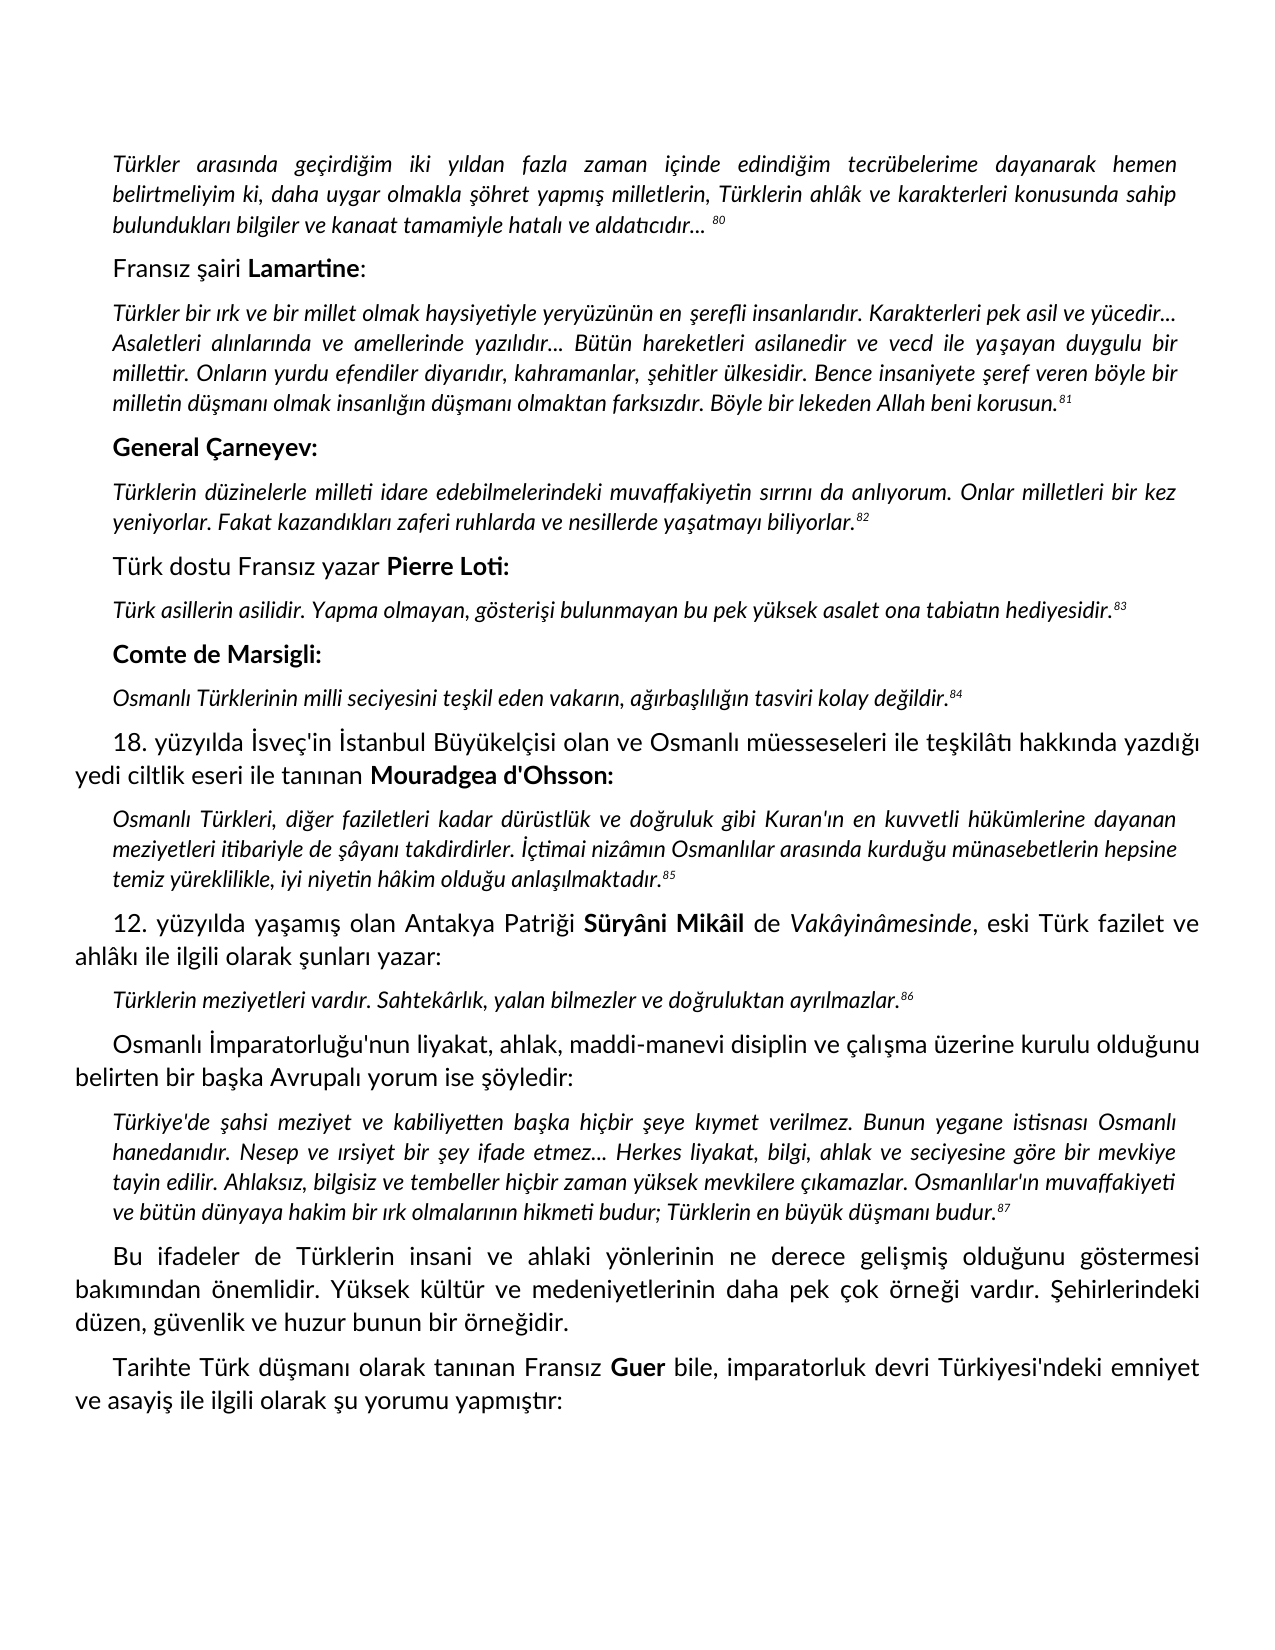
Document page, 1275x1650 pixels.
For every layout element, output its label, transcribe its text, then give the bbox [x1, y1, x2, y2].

text Tarihte Türk düşmanı olarak tanınan Fransız Guer bile, imparatorluk devri Türkiyesi'ndeki emniyet ve asayiş ile ilgili olarak şu yorumu yapmıştır: [75, 1352, 1200, 1415]
text General Çarneyev: [75, 432, 1200, 462]
text 18. yüzyılda İsveç'in İstanbul Büyükelçisi olan ve Osmanlı müesseseleri ile teşkilâtı hakkında yazdığı yedi ciltlik eseri ile tanınan Mouradgea d'Ohsson: [75, 726, 1200, 789]
text Türklerin meziyetleri vardır. Sahtekârlık, yalan bilmezler ve doğruluktan ayrılmazlar.86 [112, 986, 1178, 1014]
text Comte de Marsigli: [75, 638, 1200, 668]
text Türklerin düzinelerle milleti idare edebilmelerindeki muvaffakiyetin sırrını da anlıyorum. Onlar milletleri bir kez yeniyorlar. Fakat kazandıkları zaferi ruhlarda ve nesillerde yaşatmayı biliyorlar.82 [112, 477, 1178, 535]
text Türkiye'de şahsi meziyet ve kabiliyetten başka hiçbir şeye kıymet verilmez. Bunun yegane istisnası Osmanlı hanedanıdır. Nesep ve ırsiyet bir şey ifade etmez... Herkes liyakat, bilgi, ahlak ve seciyesine göre bir mevkiye tayin edilir. Ahlaksız, bilgisiz ve tembeller hiçbir zaman yüksek mevkilere çıkamazlar. Osmanlılar'ın muvaffakiyeti ve bütün dünyaya hakim bir ırk olmalarının hikmeti budur; Türklerin en büyük düşmanı budur.87 [112, 1107, 1178, 1225]
text 12. yüzyılda yaşamış olan Antakya Patriği Süryâni Mikâil de Vakâyinâmesinde, eski Türk fazilet ve ahlâkı ile ilgili olarak şunları yazar: [75, 908, 1200, 971]
text Osmanlı İmparatorluğu'nun liyakat, ahlak, maddi-manevi disiplin ve çalışma üzerine kurulu olduğunu belirten bir başka Avrupalı yorum ise şöyledir: [75, 1029, 1200, 1092]
text Türk dostu Fransız yazar Pierre Loti: [75, 550, 1200, 580]
text Türkler bir ırk ve bir millet olmak haysiyetiyle yeryüzünün en şerefli insanlarıdır. Karakterleri pek asil ve yücedir... Asaletleri alınlarında ve amellerinde yazılıdır... Bütün hareketleri asilanedir ve vecd ile yaşayan duygulu bir millettir. Onların yurdu efendiler diyarıdır, kahramanlar, şehitler ülkesidir. Bence insaniyete şeref veren böyle bir milletin düşmanı olmak insanlığın düşmanı olmaktan farksızdır. Böyle bir lekeden Allah beni korusun.81 [112, 298, 1178, 417]
text Fransız şairi Lamartine: [75, 253, 1200, 283]
text Osmanlı Türklerinin milli seciyesini teşkil eden vakarın, ağırbaşlılığın tasviri kolay değildir.84 [112, 684, 1178, 711]
text Türkler arasında geçirdiğim iki yıldan fazla zaman içinde edindiğim tecrübelerime dayanarak hemen belirtmeliyim ki, daha uygar olmakla şöhret yapmış milletlerin, Türklerin ahlâk ve karakterleri konusunda sahip bulundukları bilgiler ve kanaat tamamiyle hatalı ve aldatıcıdır... 80 [112, 150, 1178, 238]
text Bu ifadeler de Türklerin insani ve ahlaki yönlerinin ne derece gelişmiş olduğunu göstermesi bakımından önemlidir. Yüksek kültür ve medeniyetlerinin daha pek çok örneği vardır. Şehirlerindeki düzen, güvenlik ve huzur bunun bir örneğidir. [75, 1241, 1200, 1336]
text Türk asillerin asilidir. Yapma olmayan, gösterişi bulunmayan bu pek yüksek asalet ona tabiatın hediyesidir.83 [112, 596, 1178, 623]
text Osmanlı Türkleri, diğer faziletleri kadar dürüstlük ve doğruluk gibi Kuran'ın en kuvvetli hükümlerine dayanan meziyetleri itibariyle de şâyanı takdirdirler. İçtimai nizâmın Osmanlılar arasında kurduğu münasebetlerin hepsine temiz yüreklilikle, iyi niyetin hâkim olduğu anlaşılmaktadır.85 [112, 805, 1178, 893]
